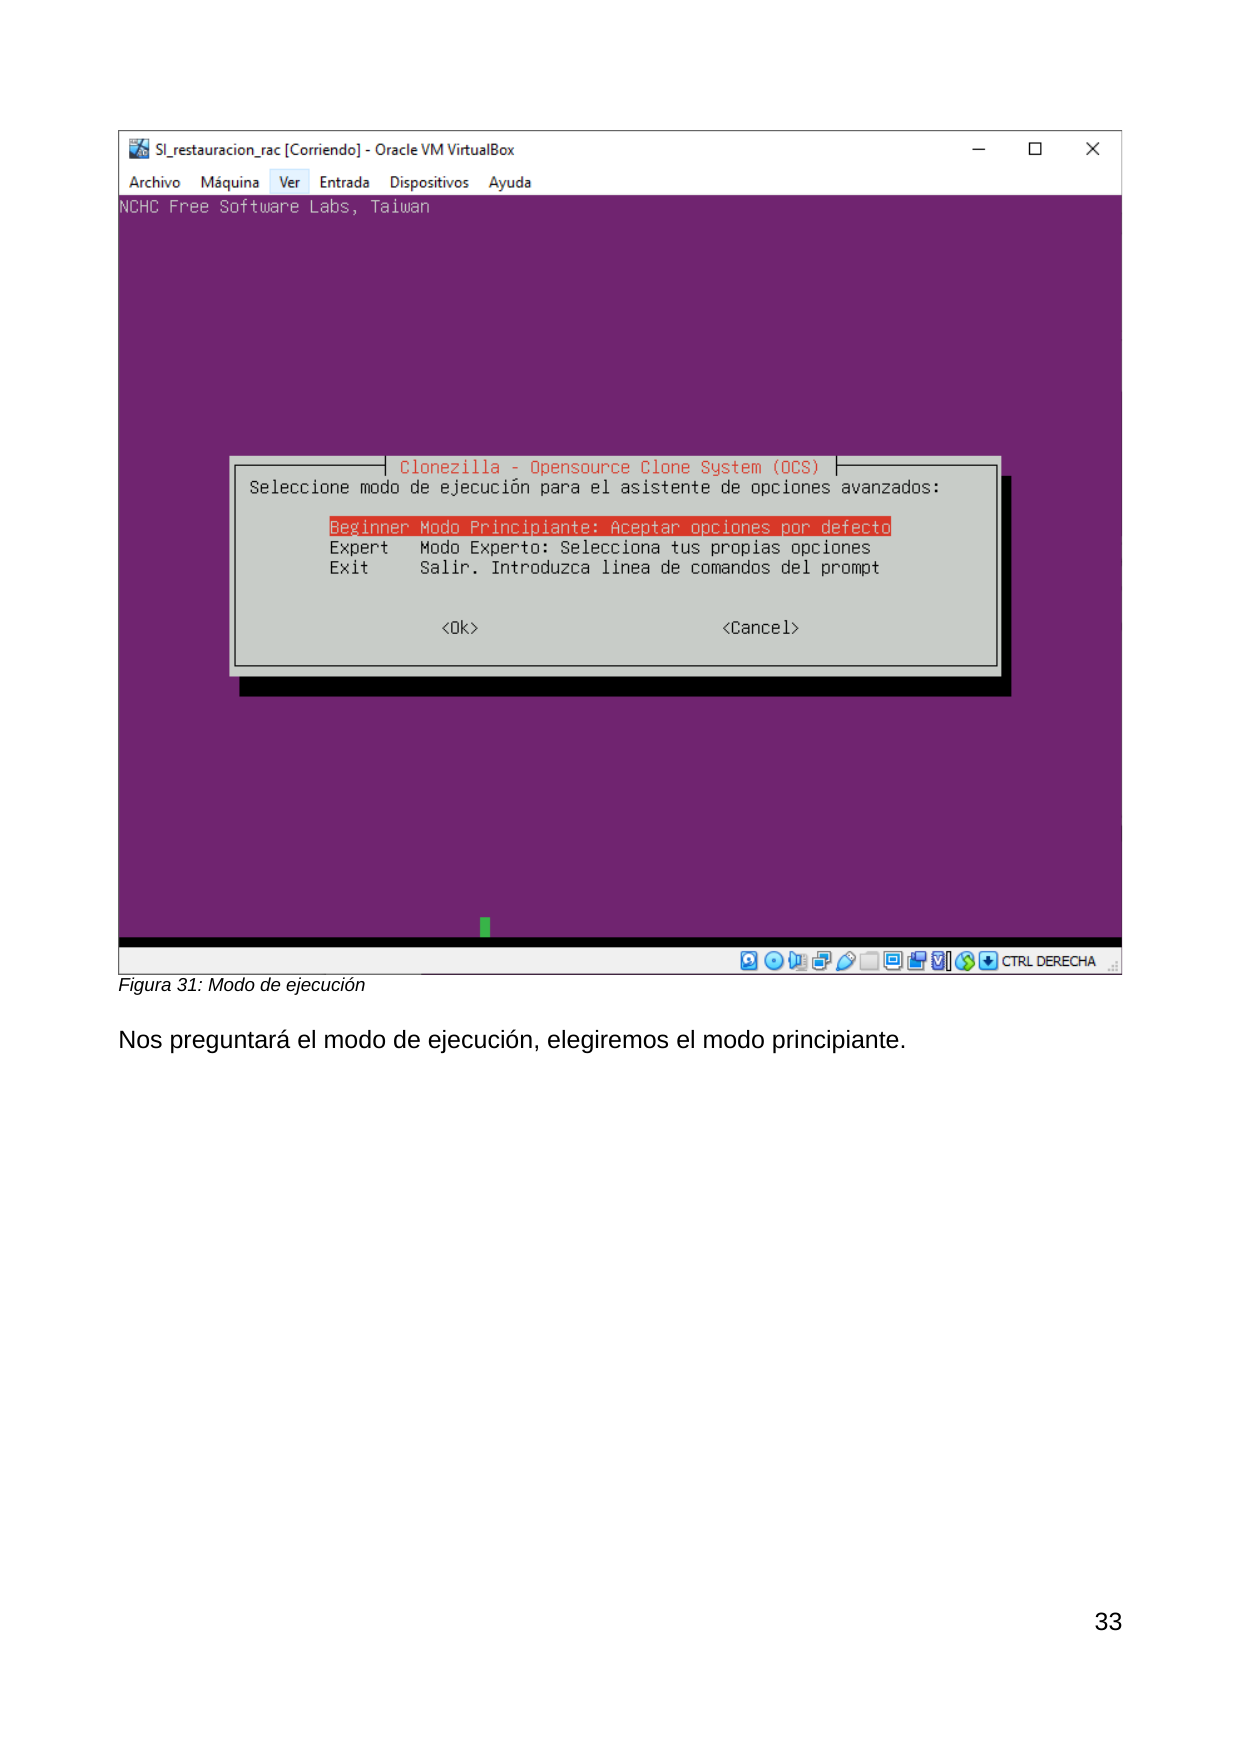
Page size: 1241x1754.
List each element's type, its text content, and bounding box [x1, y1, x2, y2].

text Figura 31: Modo de ejecución [118, 975, 1122, 996]
picture [118, 130, 1123, 975]
text Nos preguntará el modo de ejecución, elegiremos el modo principiante. [118, 1024, 1122, 1053]
